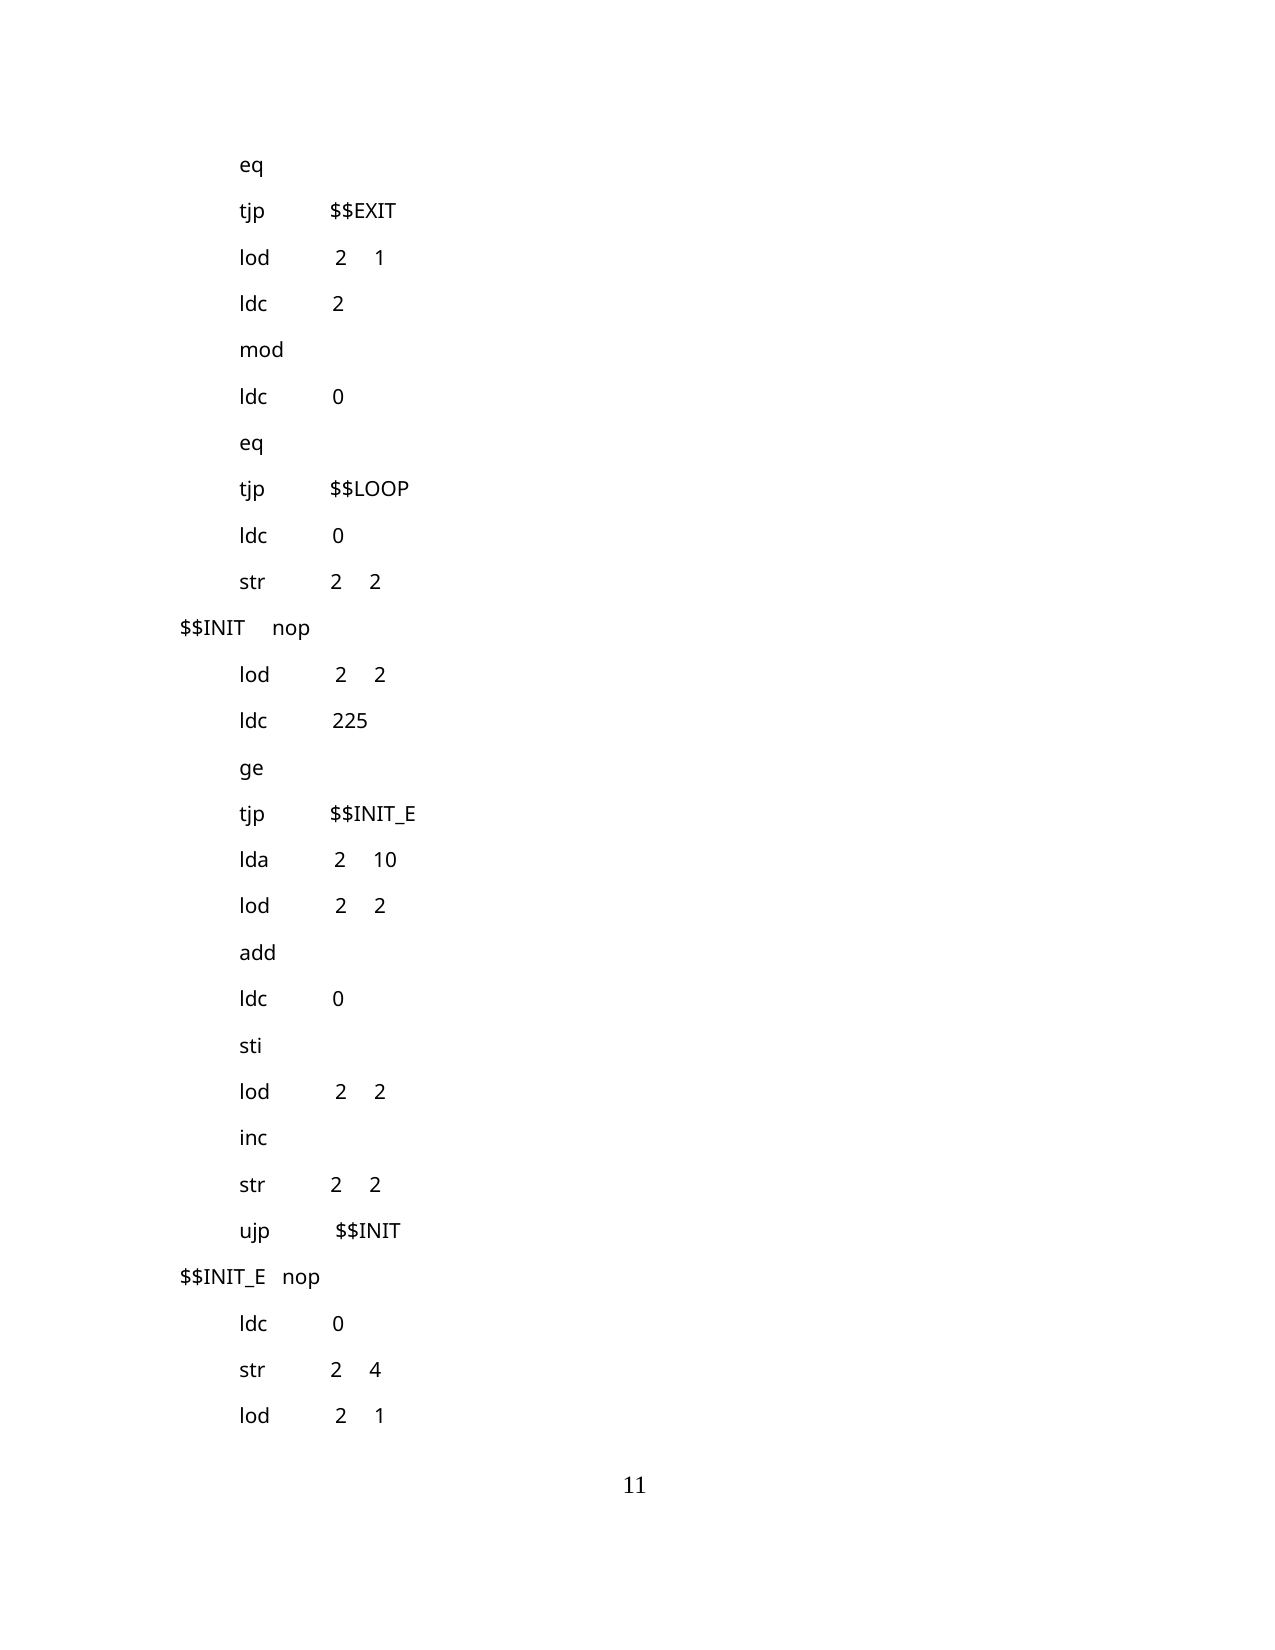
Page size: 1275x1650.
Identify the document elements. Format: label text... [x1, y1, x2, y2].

text ldc 0 [179, 1309, 1125, 1337]
text mod [179, 335, 1125, 364]
text ldc 2 [179, 289, 1125, 317]
text lod 2 1 [179, 1402, 1125, 1430]
text ge [179, 753, 1125, 781]
text lda 2 10 [179, 845, 1125, 874]
text tjp $$LOOP [179, 474, 1125, 503]
text ldc 0 [179, 382, 1125, 410]
text eq [179, 428, 1125, 457]
text str 2 4 [179, 1355, 1125, 1384]
text ldc 0 [179, 984, 1125, 1013]
text eq [179, 150, 1125, 178]
text lod 2 2 [179, 660, 1125, 688]
text ujp $$INIT [179, 1216, 1125, 1244]
text lod 2 2 [179, 1077, 1125, 1106]
text inc [179, 1123, 1125, 1152]
text add [179, 938, 1125, 966]
text str 2 2 [179, 1170, 1125, 1198]
text tjp $$EXIT [179, 196, 1125, 225]
text $$INIT nop [179, 613, 1125, 642]
text sti [179, 1031, 1125, 1059]
text ldc 225 [179, 706, 1125, 735]
text lod 2 2 [179, 892, 1125, 920]
text tjp $$INIT_E [179, 799, 1125, 827]
text ldc 0 [179, 521, 1125, 549]
text lod 2 1 [179, 243, 1125, 271]
text $$INIT_E nop [179, 1262, 1125, 1291]
text str 2 2 [179, 567, 1125, 596]
